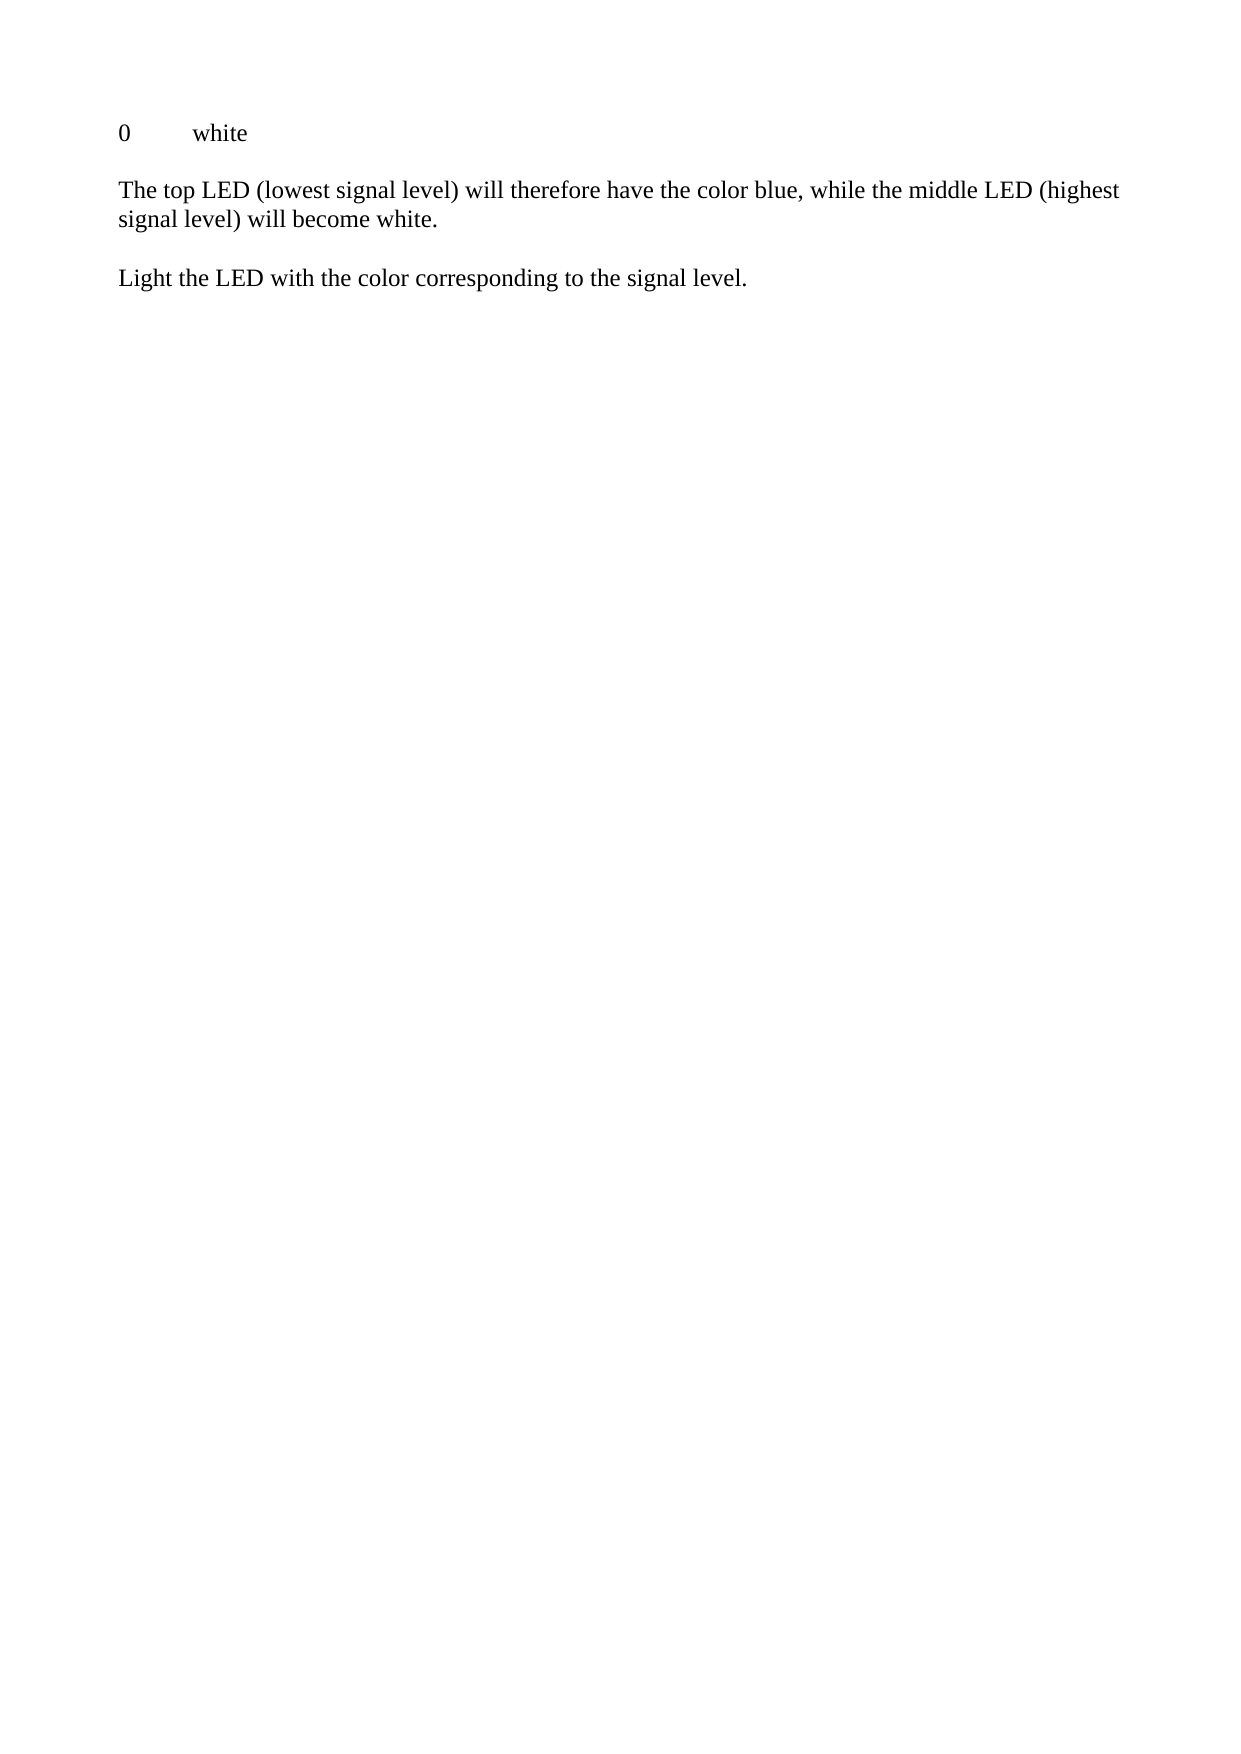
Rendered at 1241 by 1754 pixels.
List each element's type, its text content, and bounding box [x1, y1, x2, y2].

text The top LED (lowest signal level) will therefore have the color blue, while the middle LED (highest signal level) will become white. [118, 176, 1122, 233]
text 0 white [118, 118, 1122, 176]
text Light the LED with the color corresponding to the signal level. [118, 263, 1122, 291]
